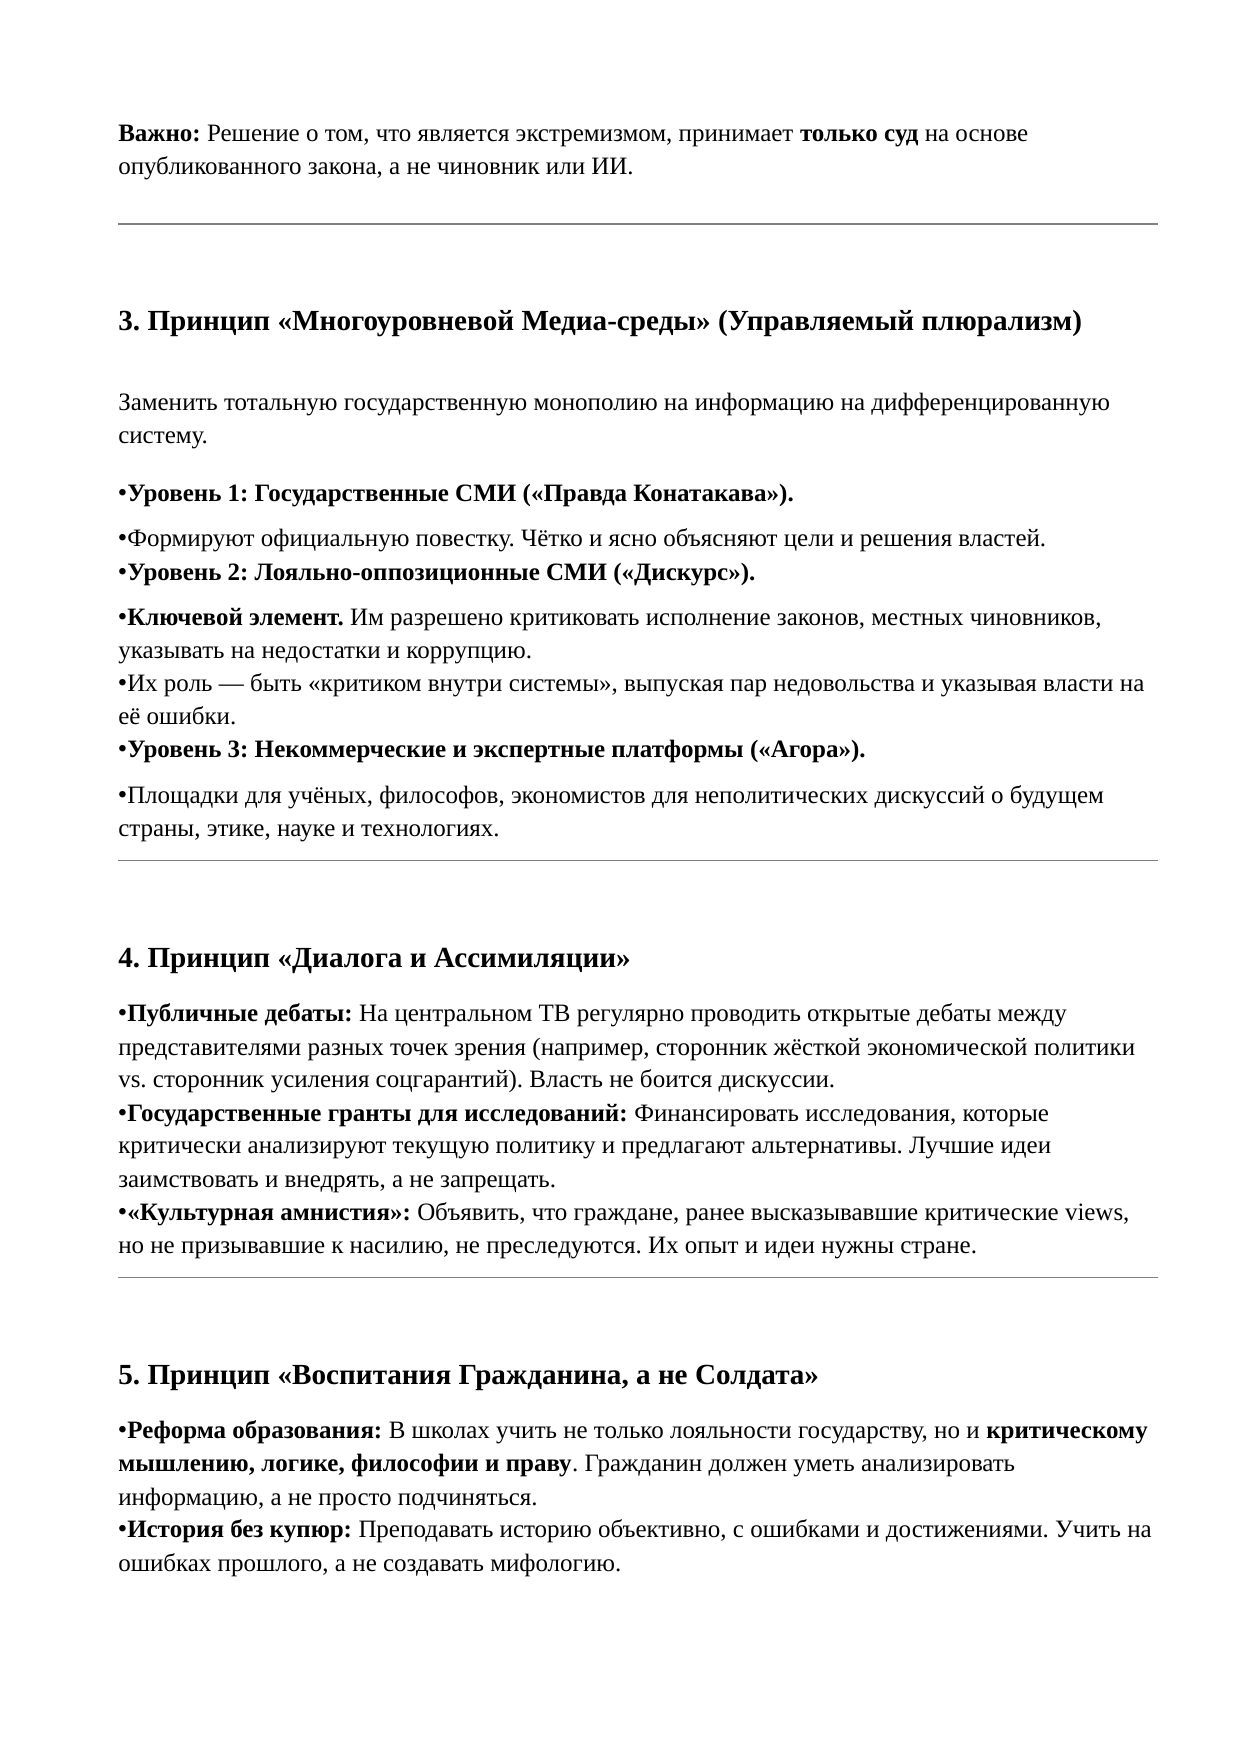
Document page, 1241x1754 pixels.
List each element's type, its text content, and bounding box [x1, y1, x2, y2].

list Площадки для учёных, философов, экономистов для неполитических дискуссий о будущем страны, этике, науке и технологиях. [118, 780, 1158, 841]
list История без купюр: Преподавать историю объективно, с ошибками и достижениями. Учить на ошибках прошлого, а не создавать мифологию. [118, 1514, 1158, 1576]
list Государственные гранты для исследований: Финансировать исследования, которые критически анализируют текущую политику и предлагают альтернативы. Лучшие идеи заимствовать и внедрять, а не запрещать. [118, 1098, 1158, 1192]
list Их роль — быть «критиком внутри системы», выпуская пар недовольства и указывая власти на её ошибки. [118, 668, 1158, 730]
list «Культурная амнистия»: Объявить, что граждане, ранее высказывавшие критические views, но не призывавшие к насилию, не преследуются. Их опыт и идеи нужны стране. [118, 1197, 1158, 1258]
list Уровень 2: Лояльно-оппозиционные СМИ («Дискурс»). [118, 557, 1158, 585]
list Формируют официальную повестку. Чётко и ясно объясняют цели и решения властей. [118, 523, 1158, 552]
subtitle 5. Принцип «Воспитания Гражданина, а не Солдата» [118, 1357, 1158, 1391]
subtitle 4. Принцип «Диалога и Ассимиляции» [118, 940, 1158, 973]
list Уровень 3: Некоммерческие и экспертные платформы («Агора»). [118, 734, 1158, 763]
list Реформа образования: В школах учить не только лояльности государству, но и критическому мышлению, логике, философии и праву. Гражданин должен уметь анализировать информацию, а не просто подчиняться. [118, 1416, 1158, 1510]
list Публичные дебаты: На центральном ТВ регулярно проводить открытые дебаты между представителями разных точек зрения (например, сторонник жёсткой экономической политики vs. сторонник усиления соцгарантий). Власть не боится дискуссии. [118, 998, 1158, 1093]
text Важно: Решение о том, что является экстремизмом, принимает только суд на основе опубликованного закона, а не чиновник или ИИ. [118, 118, 1158, 180]
list Уровень 1: Государственные СМИ («Правда Конатакава»). [118, 478, 1158, 507]
text Заменить тотальную государственную монополию на информацию на дифференцированную систему. [118, 387, 1158, 449]
subtitle 3. Принцип «Многоуровневой Медиа-среды» (Управляемый плюрализм) [118, 303, 1158, 337]
list Ключевой элемент. Им разрешено критиковать исполнение законов, местных чиновников, указывать на недостатки и коррупцию. [118, 602, 1158, 664]
